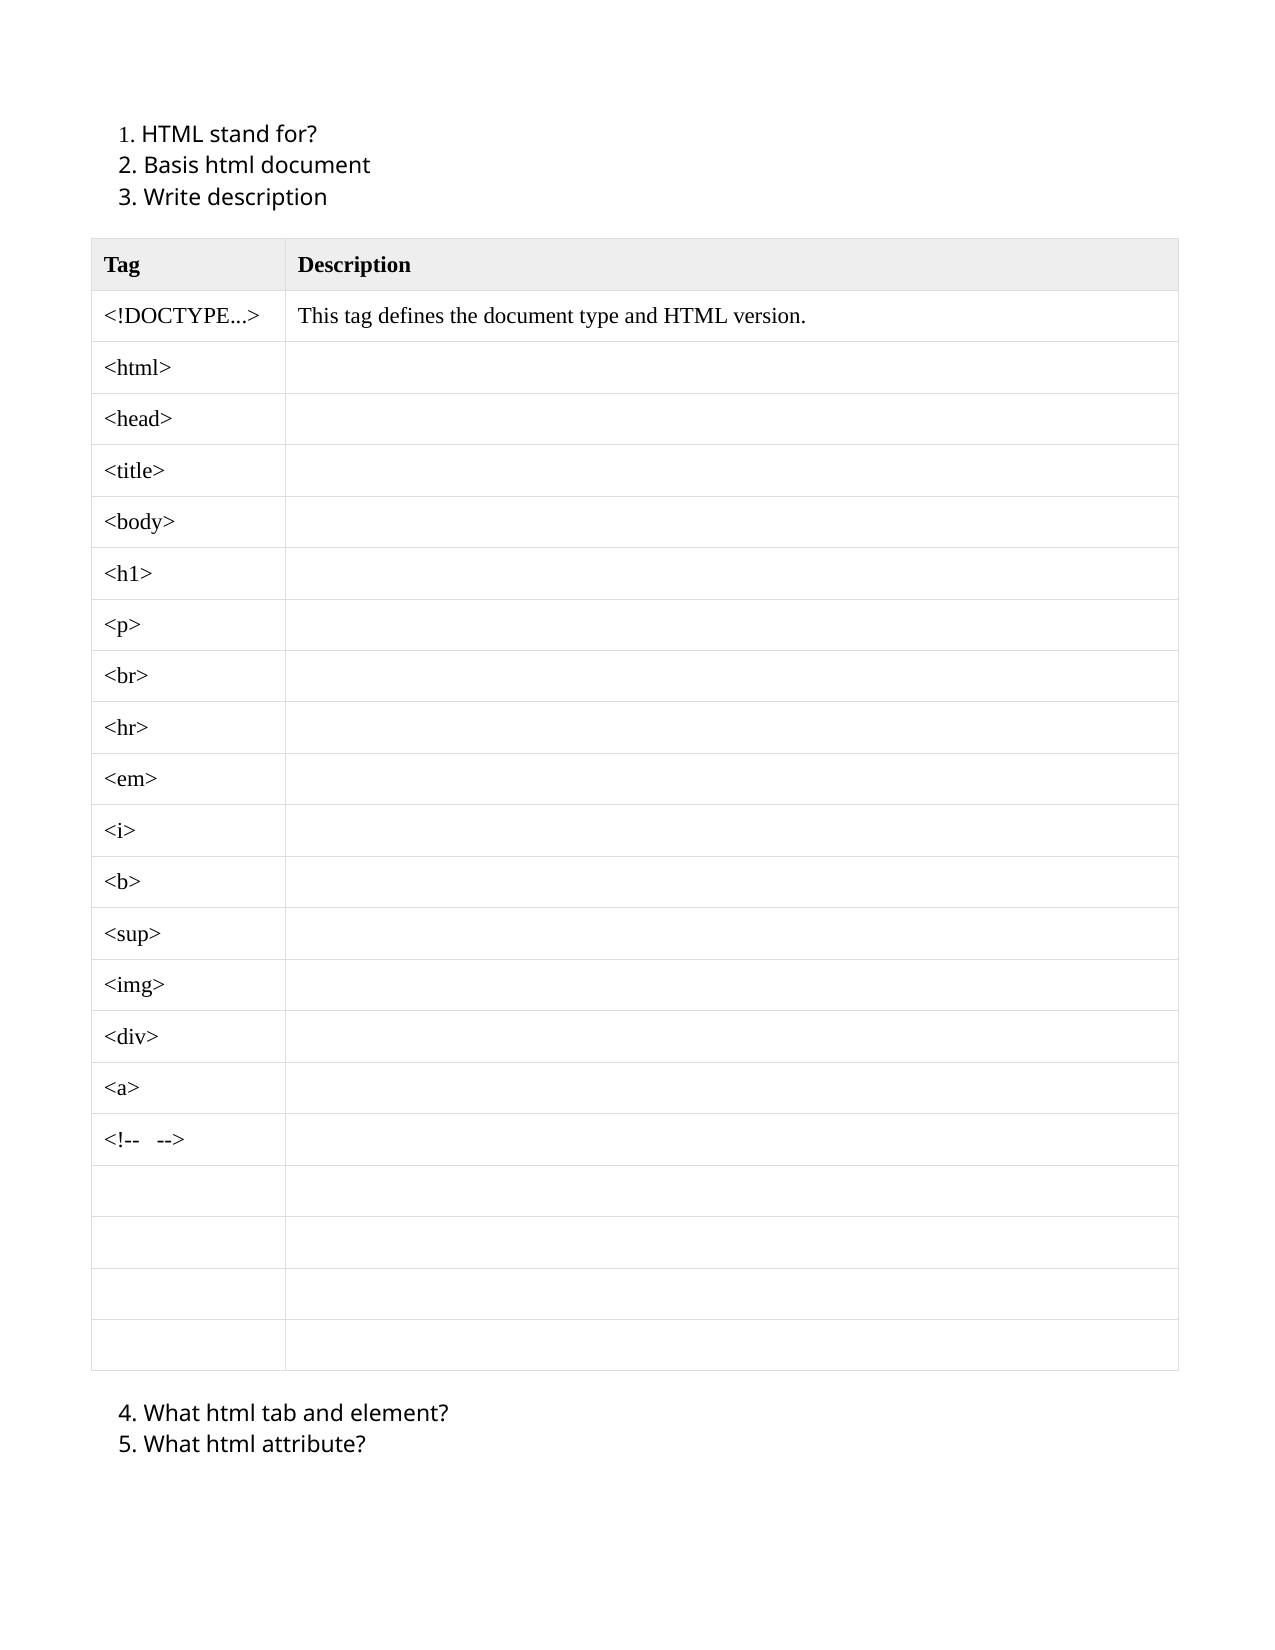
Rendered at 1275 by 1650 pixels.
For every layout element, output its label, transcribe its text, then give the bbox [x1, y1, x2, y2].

text 1. HTML stand for? [118, 118, 1157, 149]
text 3. Write description [118, 181, 1157, 212]
table_cell [286, 1269, 1178, 1319]
table_cell [92, 1166, 285, 1216]
table_cell <hr> [92, 702, 285, 753]
table_cell [286, 1063, 1178, 1113]
table_cell <br> [92, 651, 285, 701]
text 2. Basis html document [118, 149, 1157, 181]
table_cell [286, 702, 1178, 753]
table_cell <title> [92, 445, 285, 496]
table_cell <div> [92, 1011, 285, 1062]
table_cell [286, 497, 1178, 547]
table_cell <em> [92, 754, 285, 804]
table_cell <img> [92, 960, 285, 1010]
table_cell [286, 960, 1178, 1010]
table_cell [286, 754, 1178, 804]
table_cell [286, 805, 1178, 856]
table_cell [286, 342, 1178, 393]
table_cell <body> [92, 497, 285, 547]
table_cell <h1> [92, 548, 285, 598]
table_cell [286, 394, 1178, 444]
table_cell [286, 1217, 1178, 1267]
table_cell [286, 445, 1178, 496]
table_cell [286, 908, 1178, 959]
table_cell <b> [92, 857, 285, 907]
table_cell This tag defines the document type and HTML version. [286, 291, 1178, 341]
text 4. What html tab and element? [118, 1397, 1157, 1428]
table_cell [286, 1320, 1178, 1370]
text 5. What html attribute? [118, 1428, 1157, 1459]
table_cell <p> [92, 600, 285, 650]
table_cell [92, 1217, 285, 1267]
table_cell [286, 548, 1178, 598]
table_cell <sup> [92, 908, 285, 959]
table_header Tag [92, 239, 285, 290]
table_cell [92, 1320, 285, 1370]
table_cell <head> [92, 394, 285, 444]
table_cell <!DOCTYPE...> [92, 291, 285, 341]
table_cell [286, 1114, 1178, 1164]
table_cell [92, 1269, 285, 1319]
table_cell <html> [92, 342, 285, 393]
table_cell <i> [92, 805, 285, 856]
table_cell [286, 857, 1178, 907]
table_cell [286, 651, 1178, 701]
table_cell [286, 600, 1178, 650]
table_cell [286, 1166, 1178, 1216]
table_cell <!-- --> [92, 1114, 285, 1164]
table_cell <a> [92, 1063, 285, 1113]
table_cell [286, 1011, 1178, 1062]
table_header Description [286, 239, 1178, 290]
